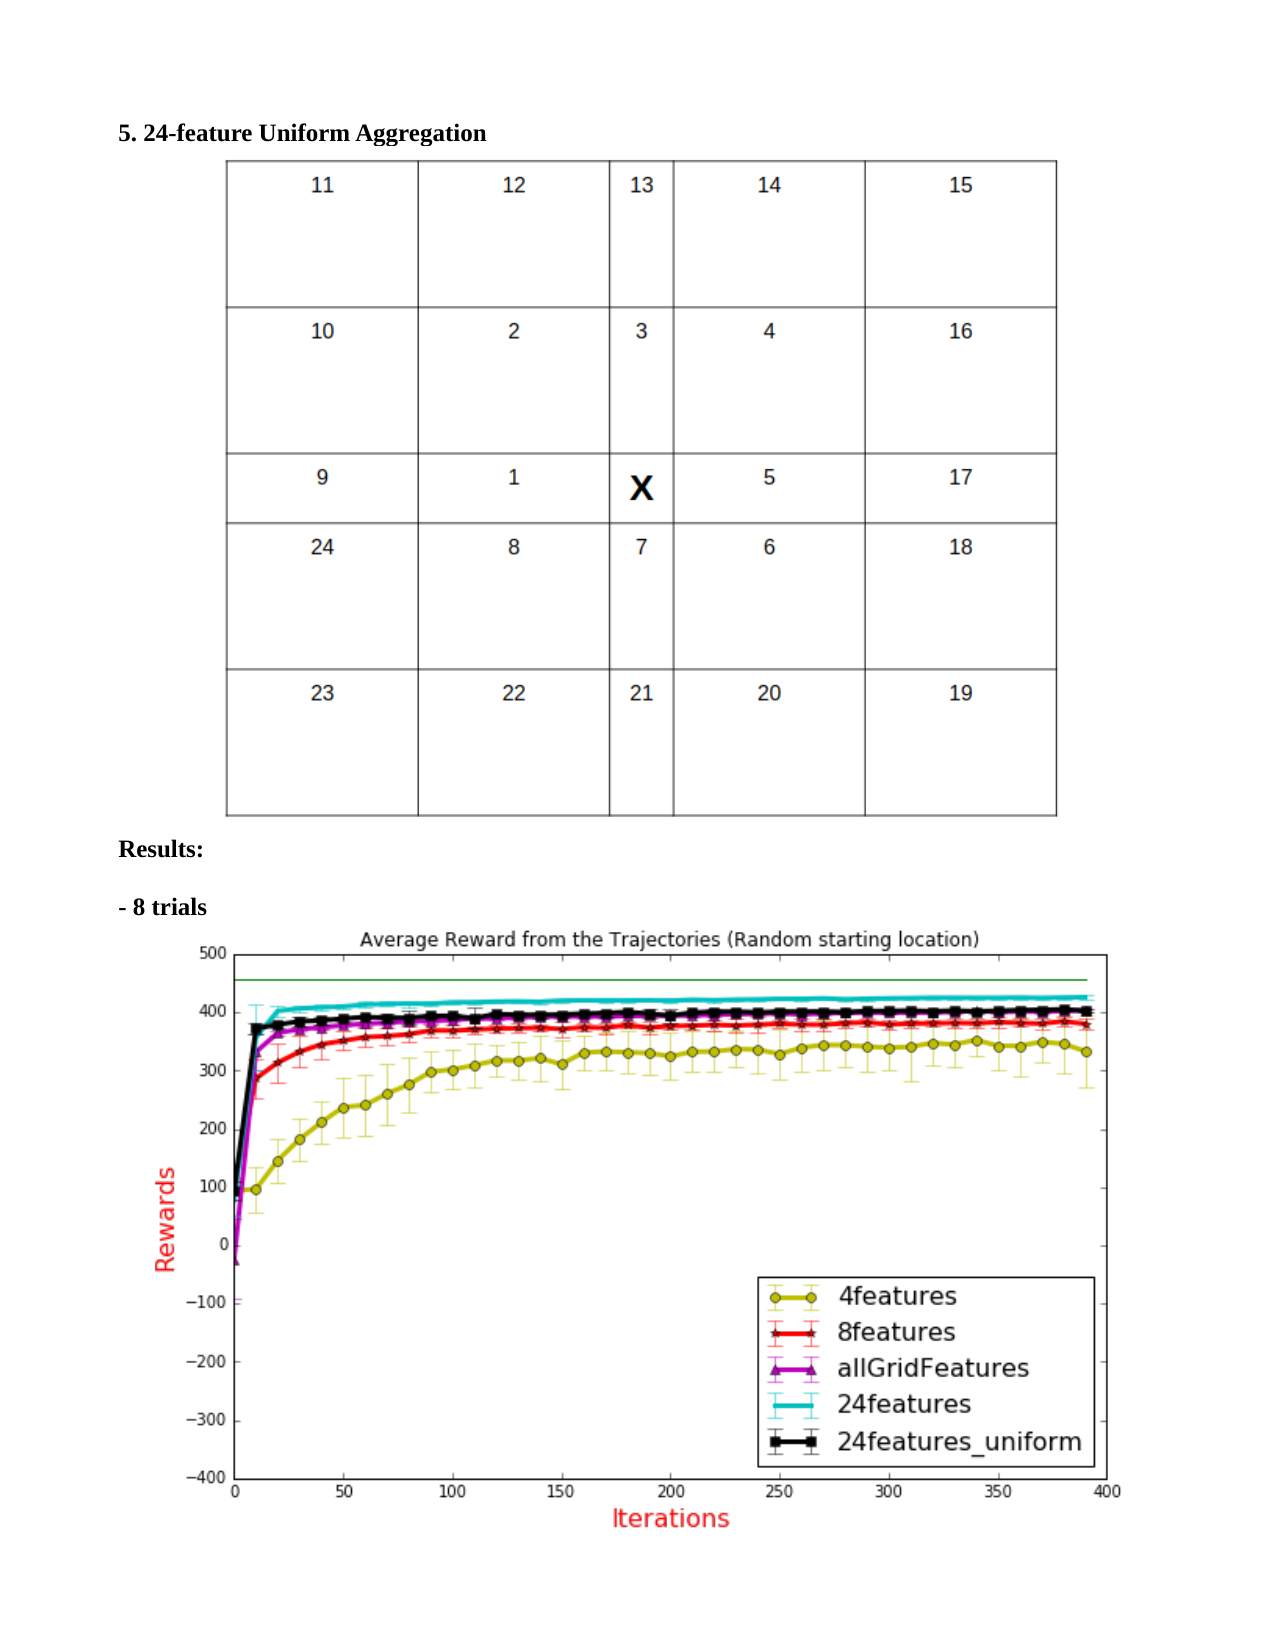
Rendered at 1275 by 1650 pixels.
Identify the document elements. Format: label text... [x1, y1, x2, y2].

text Results: [118, 147, 1157, 863]
picture [202, 146, 1073, 835]
picture [143, 920, 1133, 1543]
text 5. 24-feature Uniform Aggregation [118, 118, 1157, 147]
text - 8 trials [118, 892, 1157, 921]
